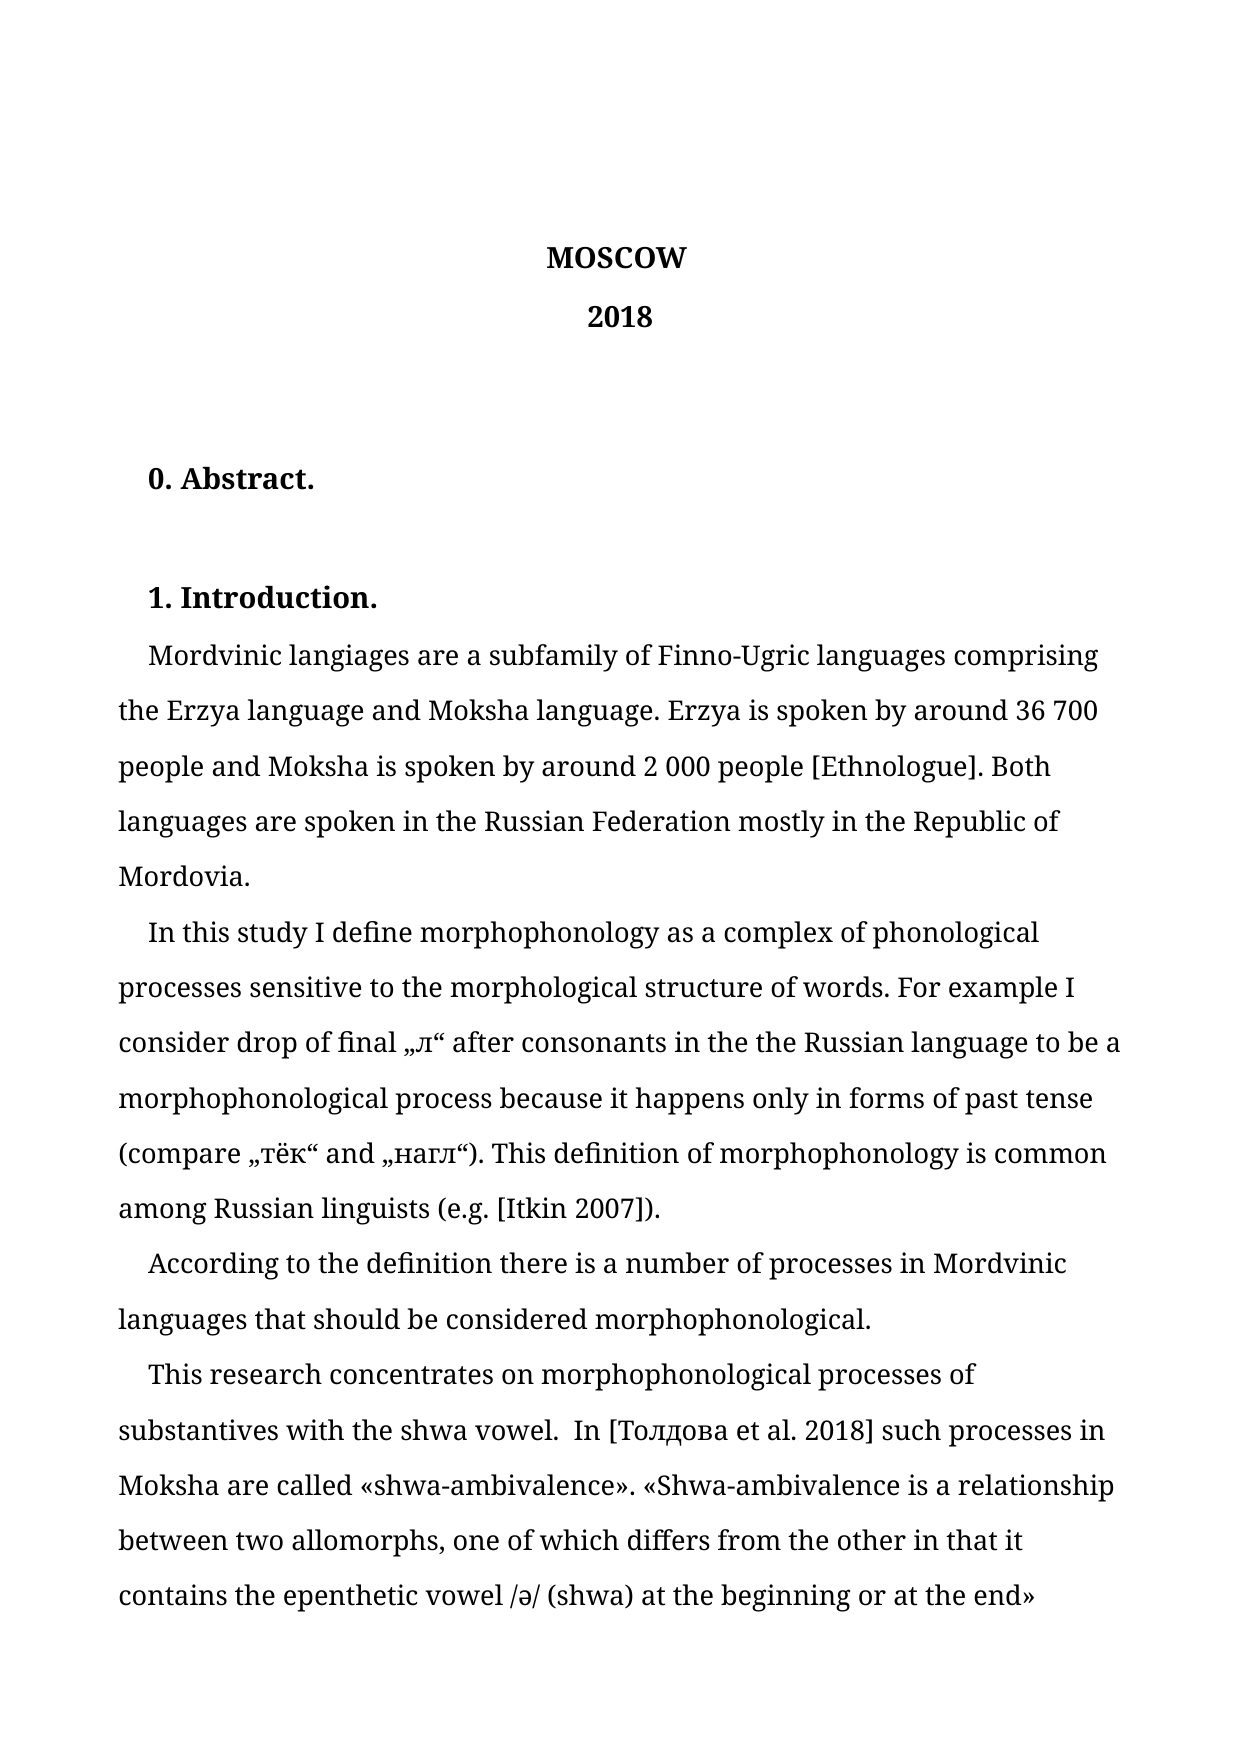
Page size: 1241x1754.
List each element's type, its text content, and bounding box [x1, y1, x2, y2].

text MOSCOW [118, 237, 1122, 277]
text 1. Introduction. [118, 577, 1122, 617]
text Mordvinic langiages are a subfamily of Finno-Ugric languages comprising the Erzya language and Moksha language. Erzya is spoken by around 36 700 people and Moksha is spoken by around 2 000 people [Ethnologue]. Both languages are spoken in the Russian Federation mostly in the Republic of Mordovia. [118, 637, 1122, 895]
text According to the definition there is a number of processes in Mordvinic languages that should be considered morphophonological. [118, 1245, 1122, 1337]
text 0. Abstract. [118, 458, 1122, 498]
text In this study I define morphophonology as a complex of phonological processes sensitive to the morphological structure of words. For example I consider drop of final „л“ after consonants in the the Russian language to be a morphophonological process because it happens only in forms of past tense (compare „тёк“ and „нагл“). This definition of morphophonology is common among Russian linguists (e.g. [Itkin 2007]). [118, 913, 1122, 1227]
text This research concentrates on morphophonological processes of substantives with the shwa vowel. In [Толдова et al. 2018] such processes in Moksha are called «shwa-ambivalence». «Shwa-ambivalence is a relationship between two allomorphs, one of which differs from the other in that it contains the epenthetic vowel /ə/ (shwa) at the beginning or at the end» [118, 1356, 1122, 1614]
text 2018 [118, 297, 1122, 336]
